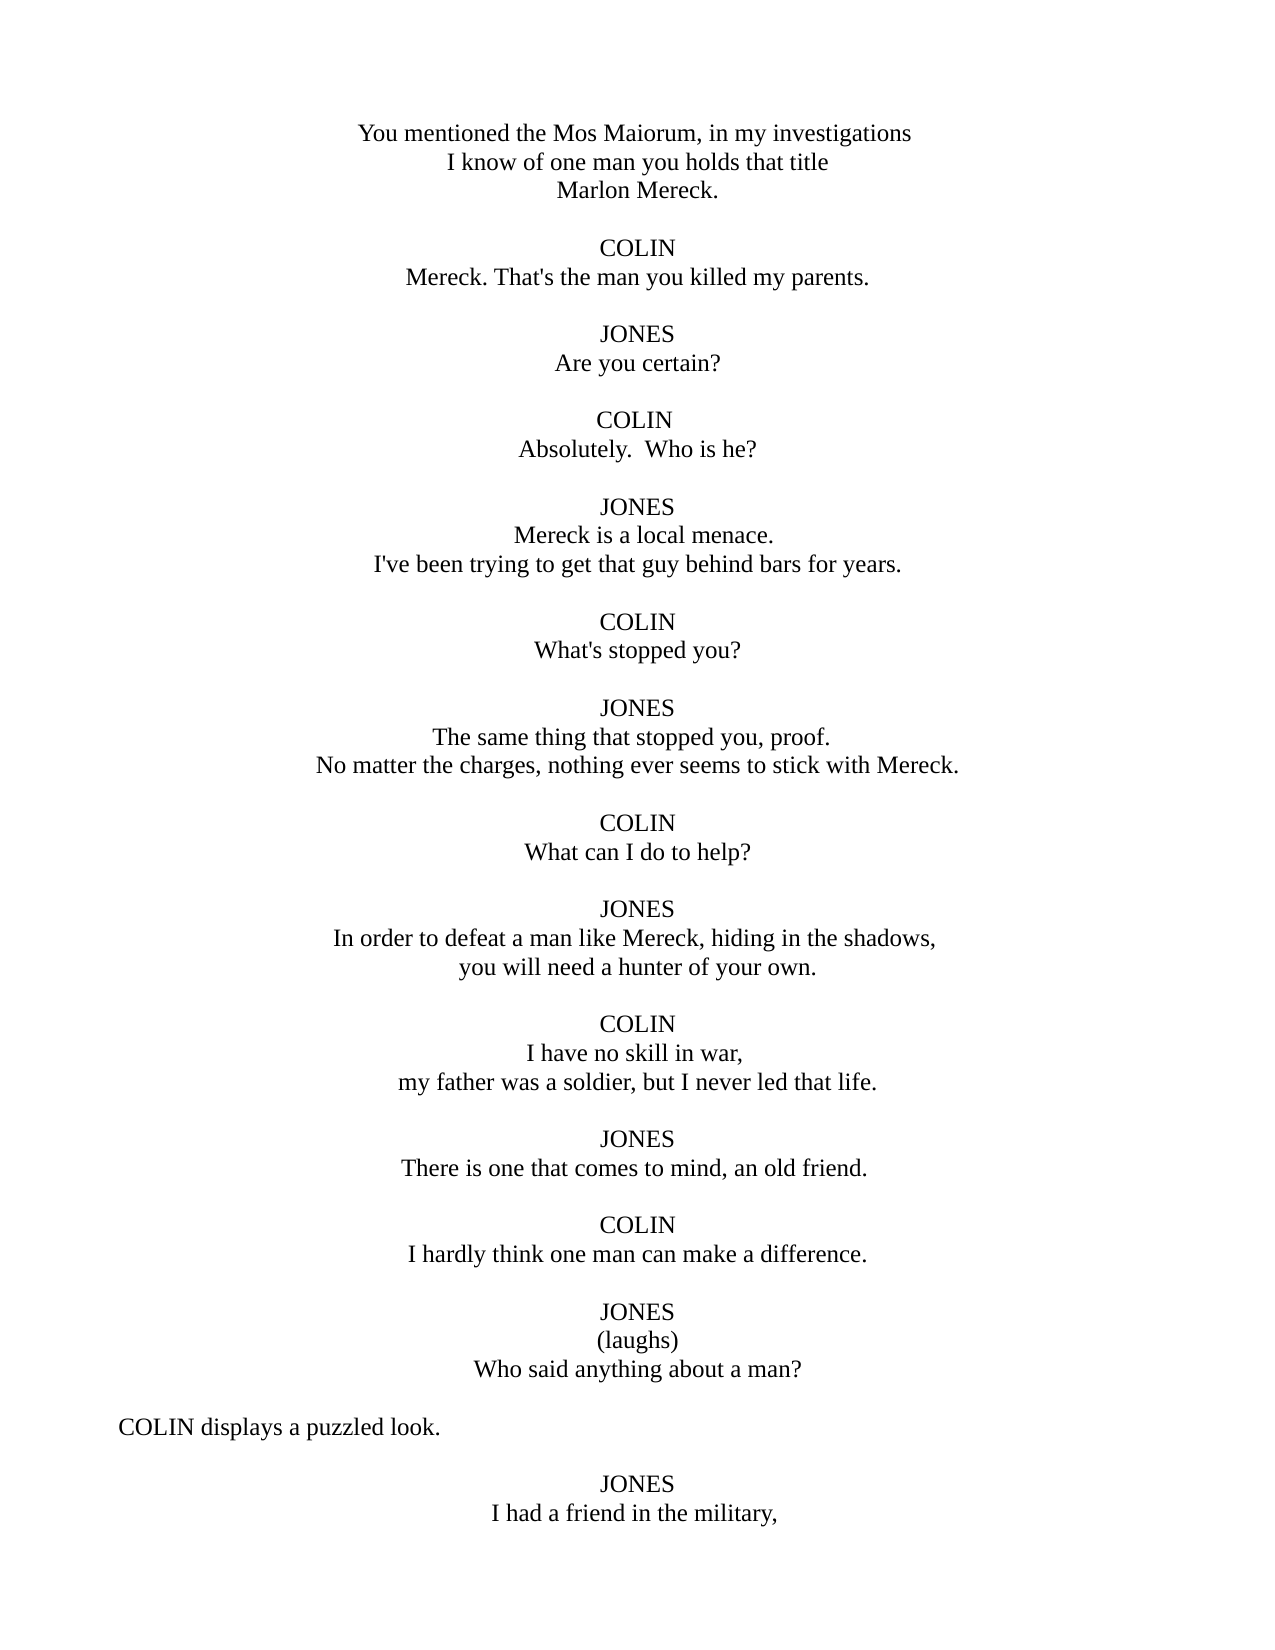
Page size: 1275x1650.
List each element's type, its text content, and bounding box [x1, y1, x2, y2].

text you will need a hunter of your own. [118, 952, 1157, 981]
text I have no skill in war, [118, 1038, 1157, 1067]
text I know of one man you holds that title [118, 147, 1157, 176]
text Are you certain? [118, 348, 1157, 377]
text COLIN [118, 233, 1157, 262]
text The same thing that stopped you, proof. [118, 722, 1157, 751]
text Absolutely. Who is he? [118, 434, 1157, 463]
text Who said anything about a man? [118, 1354, 1157, 1383]
text You mentioned the Mos Maiorum, in my investigations [118, 118, 1157, 147]
text I've been trying to get that guy behind bars for years. [118, 549, 1157, 578]
text JONES [118, 693, 1157, 722]
text (laughs) [118, 1326, 1157, 1354]
text COLIN [118, 607, 1157, 636]
text my father was a soldier, but I never led that life. [118, 1067, 1157, 1096]
text Mereck is a local menace. [118, 521, 1157, 549]
text JONES [118, 1297, 1157, 1326]
text JONES [118, 319, 1157, 348]
text What can I do to help? [118, 837, 1157, 866]
text COLIN displays a puzzled look. [118, 1412, 1157, 1441]
text JONES [118, 492, 1157, 521]
text COLIN [118, 808, 1157, 837]
text What's stopped you? [118, 636, 1157, 664]
text COLIN [118, 1009, 1157, 1038]
text No matter the charges, nothing ever seems to stick with Mereck. [118, 751, 1157, 779]
text JONES [118, 894, 1157, 923]
text COLIN [118, 406, 1157, 434]
text There is one that comes to mind, an old friend. [118, 1153, 1157, 1182]
text JONES [118, 1124, 1157, 1153]
text COLIN [118, 1211, 1157, 1239]
text I had a friend in the military, [118, 1498, 1157, 1527]
text In order to defeat a man like Mereck, hiding in the shadows, [118, 923, 1157, 952]
text Marlon Mereck. [118, 176, 1157, 204]
text JONES [118, 1469, 1157, 1498]
text Mereck. That's the man you killed my parents. [118, 262, 1157, 291]
text I hardly think one man can make a difference. [118, 1239, 1157, 1268]
